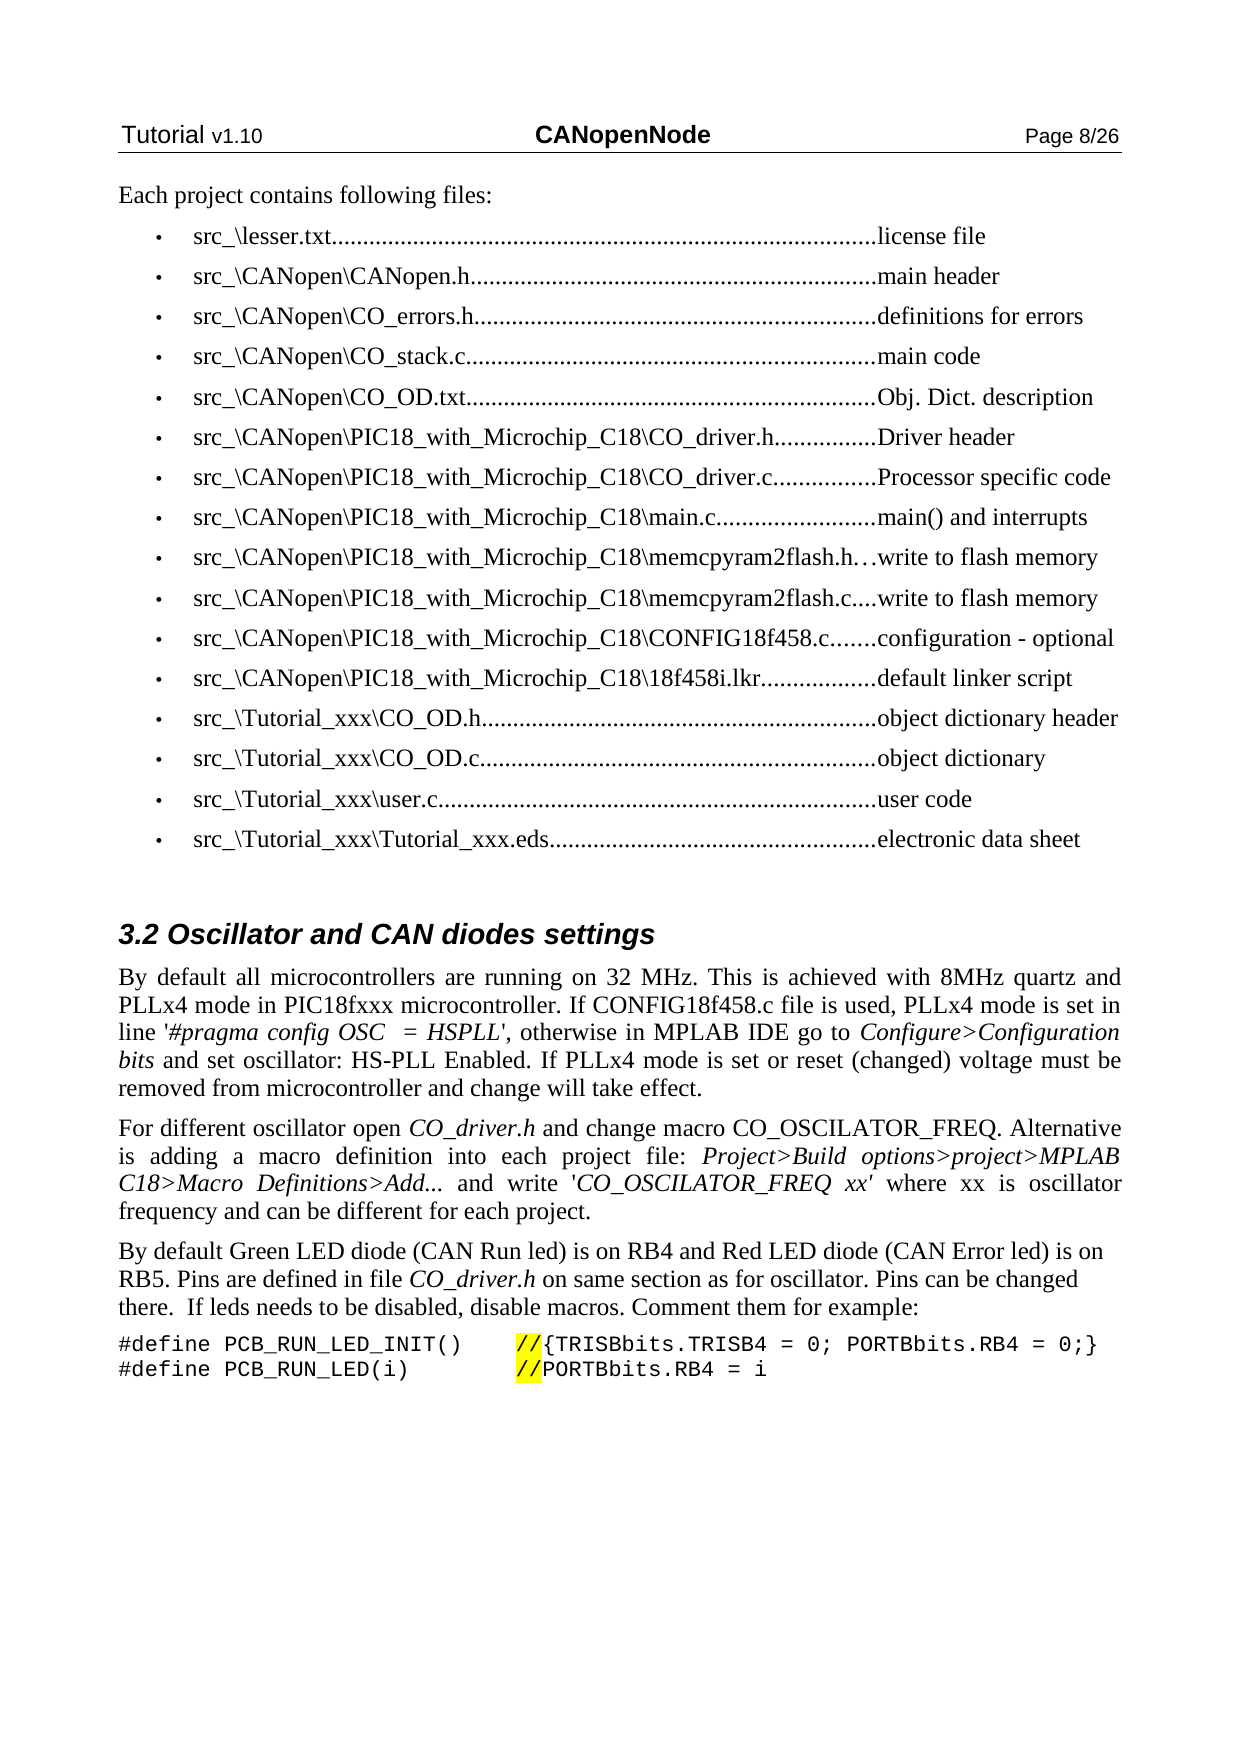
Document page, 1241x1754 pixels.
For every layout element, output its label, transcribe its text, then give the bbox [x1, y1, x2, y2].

list src_\CANopen\PIC18_with_Microchip_C18\18f458i.lkr default linker script [156, 664, 1122, 692]
list src_\CANopen\CO_OD.txt Obj. Dict. description [156, 383, 1122, 410]
text #define PCB_RUN_LED(i) //PORTBbits.RB4 = i [118, 1358, 1122, 1383]
text Each project contains following files: [118, 182, 1122, 209]
list src_\CANopen\CO_stack.c main code [156, 342, 1122, 370]
list src_\CANopen\PIC18_with_Microchip_C18\memcpyram2flash.h write to flash memory [156, 543, 1122, 571]
subtitle 3.2 Oscillator and CAN diodes settings [118, 918, 1122, 951]
list src_\CANopen\PIC18_with_Microchip_C18\CO_driver.h Driver header [156, 423, 1122, 451]
text #define PCB_RUN_LED_INIT() //{TRISBbits.TRISB4 = 0; PORTBbits.RB4 = 0;} [118, 1333, 1122, 1358]
list src_\CANopen\PIC18_with_Microchip_C18\memcpyram2flash.c write to flash memory [156, 584, 1122, 611]
list src_\CANopen\PIC18_with_Microchip_C18\CO_driver.c Processor specific code [156, 463, 1122, 491]
list src_\Tutorial_xxx\Tutorial_xxx.eds electronic data sheet [156, 825, 1122, 853]
text For different oscillator open CO_driver.h and change macro CO_OSCILATOR_FREQ. Alternative is adding a macro definition into each project file: Project>Build options>project>MPLAB C18>Macro Definitions>Add... and write 'CO_OSCILATOR_FREQ xx' where xx is oscillator frequency and can be different for each project. [118, 1114, 1122, 1225]
list src_\lesser.txt license file [156, 222, 1122, 249]
list src_\CANopen\CANopen.h main header [156, 262, 1122, 290]
list src_\CANopen\PIC18_with_Microchip_C18\CONFIG18f458.c configuration - optional [156, 624, 1122, 652]
list src_\Tutorial_xxx\CO_OD.h object dictionary header [156, 704, 1122, 732]
list src_\Tutorial_xxx\user.c user code [156, 785, 1122, 812]
list src_\CANopen\PIC18_with_Microchip_C18\main.c main() and interrupts [156, 503, 1122, 531]
text By default Green LED diode (CAN Run led) is on RB4 and Red LED diode (CAN Error led) is on RB5. Pins are defined in file CO_driver.h on same section as for oscillator. Pins can be changed there. If leds needs to be disabled, disable macros. Comment them for example: [118, 1237, 1122, 1321]
list src_\CANopen\CO_errors.h definitions for errors [156, 302, 1122, 330]
list src_\Tutorial_xxx\CO_OD.c object dictionary [156, 744, 1122, 772]
text By default all microcontrollers are running on 32 MHz. This is achieved with 8MHz quartz and PLLx4 mode in PIC18fxxx microcontroller. If CONFIG18f458.c file is used, PLLx4 mode is set in line '#pragma config OSC = HSPLL', otherwise in MPLAB IDE go to Configure>Configuration bits and set oscillator: HS-PLL Enabled. If PLLx4 mode is set or reset (changed) voltage must be removed from microcontroller and change will take effect. [118, 963, 1122, 1102]
